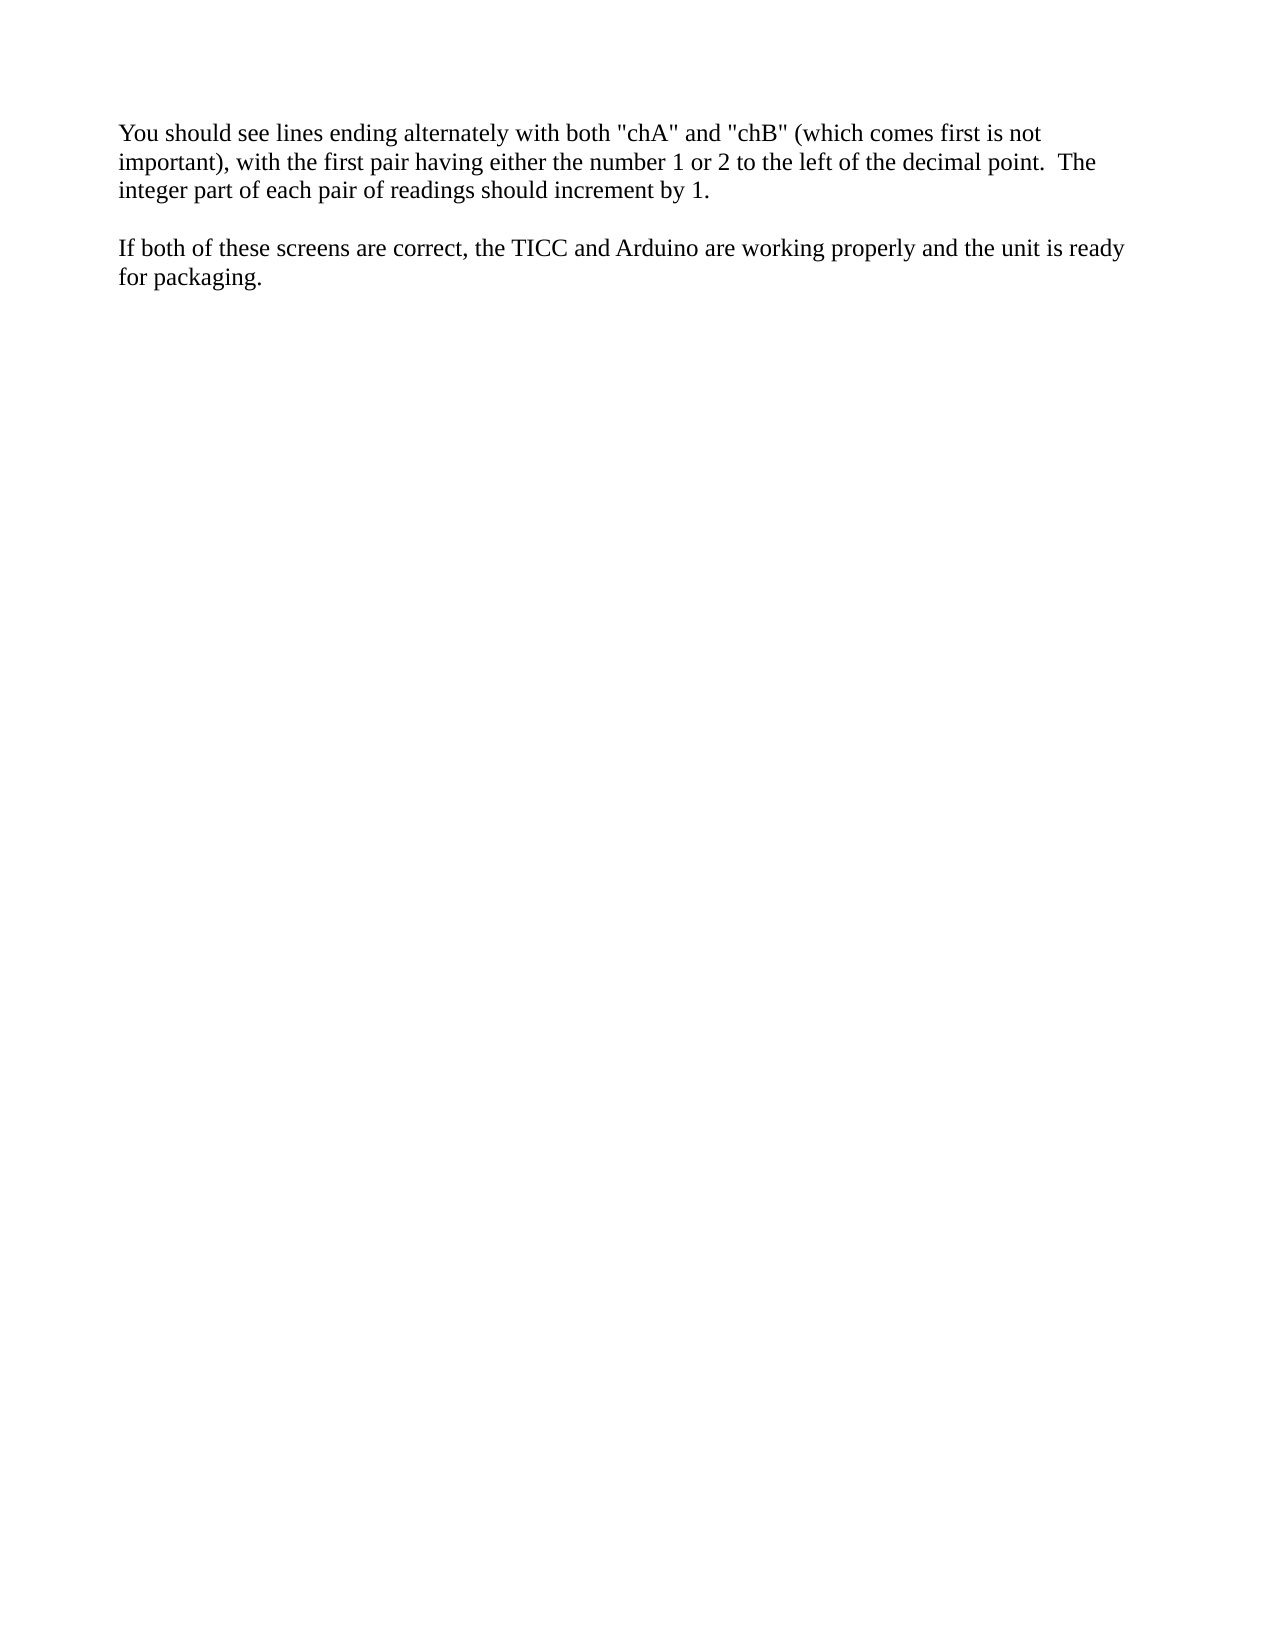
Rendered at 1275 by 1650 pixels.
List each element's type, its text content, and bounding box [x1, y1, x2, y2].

text If both of these screens are correct, the TICC and Arduino are working properly and the unit is ready for packaging. [118, 233, 1157, 291]
text You should see lines ending alternately with both "chA" and "chB" (which comes first is not important), with the first pair having either the number 1 or 2 to the left of the decimal point. The integer part of each pair of readings should increment by 1. [118, 118, 1157, 204]
